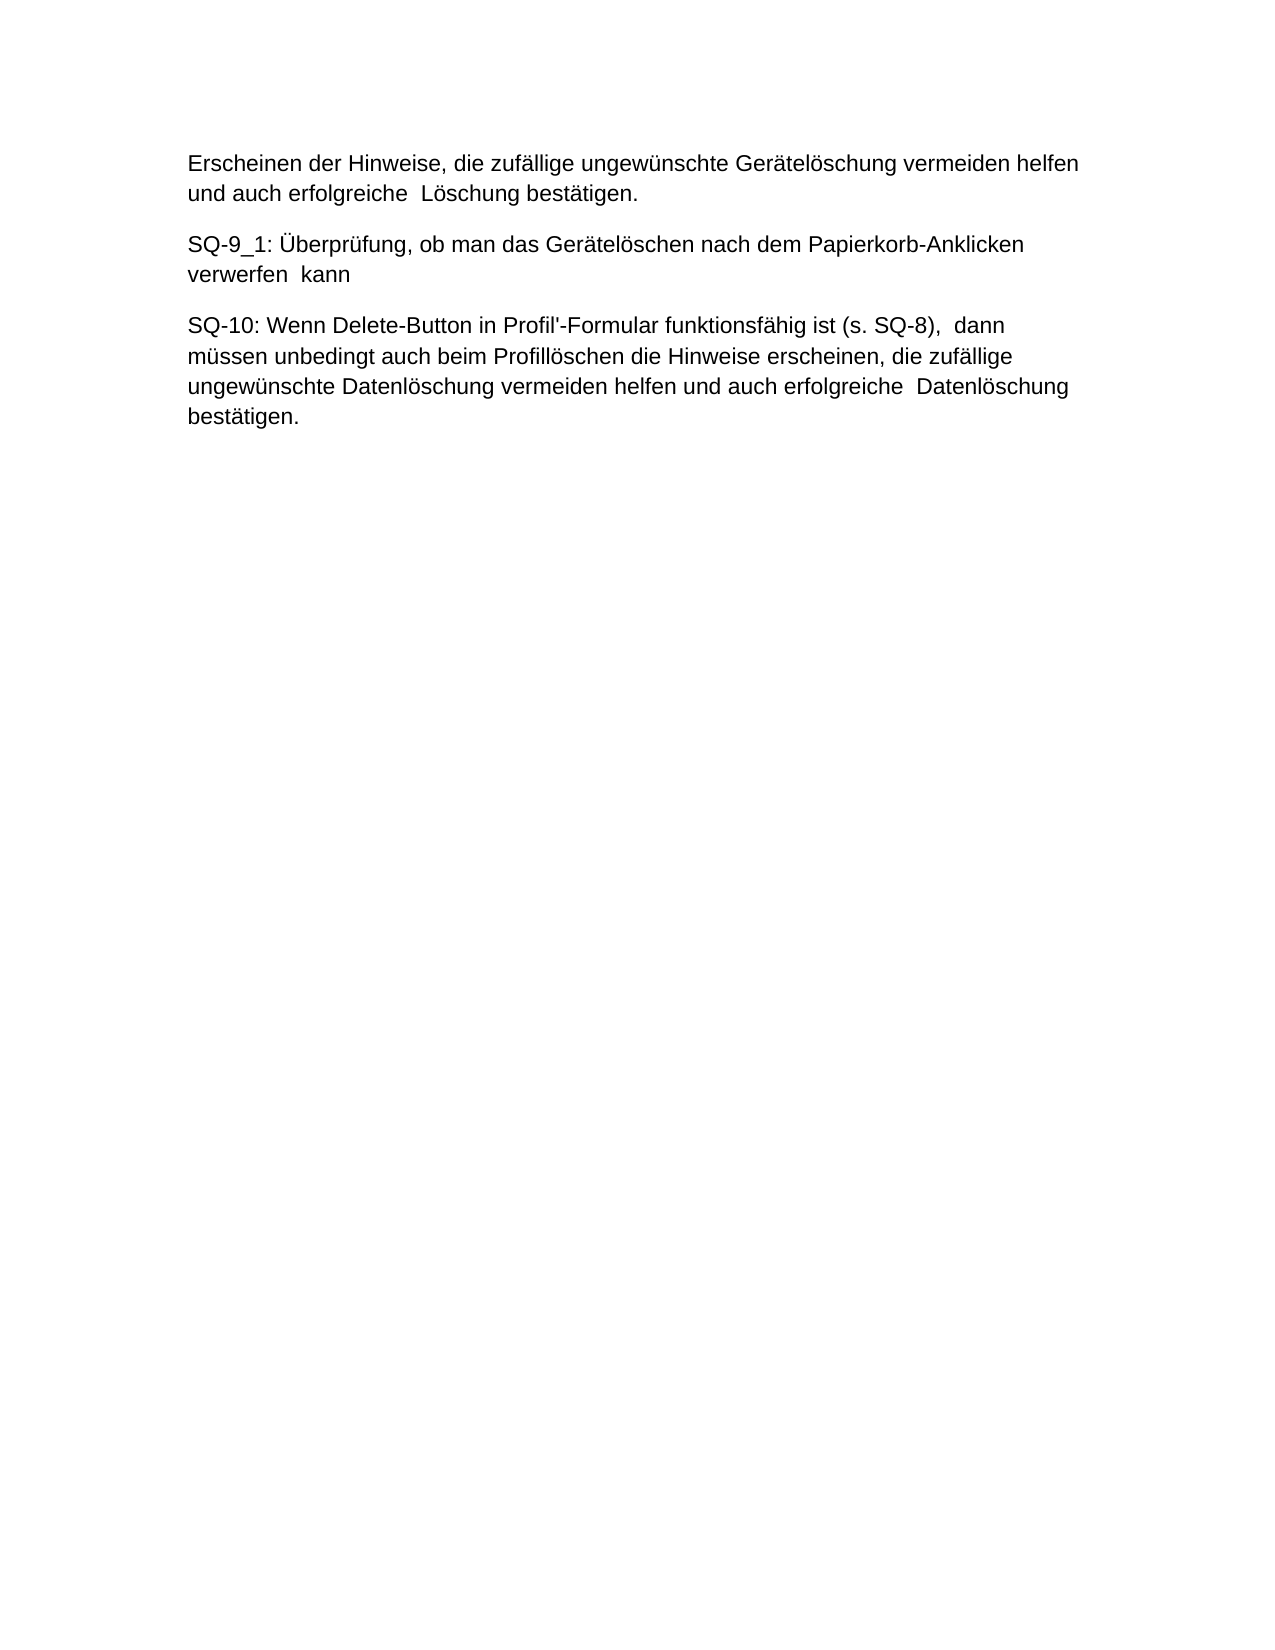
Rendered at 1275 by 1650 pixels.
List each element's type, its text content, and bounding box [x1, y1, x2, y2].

text SQ-9_1: Überprüfung, ob man das Gerätelöschen nach dem Papierkorb-Anklicken verwerfen kann [187, 231, 1087, 288]
text Erscheinen der Hinweise, die zufällige ungewünschte Gerätelöschung vermeiden helfen und auch erfolgreiche Löschung bestätigen. [187, 150, 1087, 207]
text SQ-10: Wenn Delete-Button in Profil'-Formular funktionsfähig ist (s. SQ-8), dann müssen unbedingt auch beim Profillöschen die Hinweise erscheinen, die zufällige ungewünschte Datenlöschung vermeiden helfen und auch erfolgreiche Datenlöschung bestätigen. [187, 312, 1087, 429]
